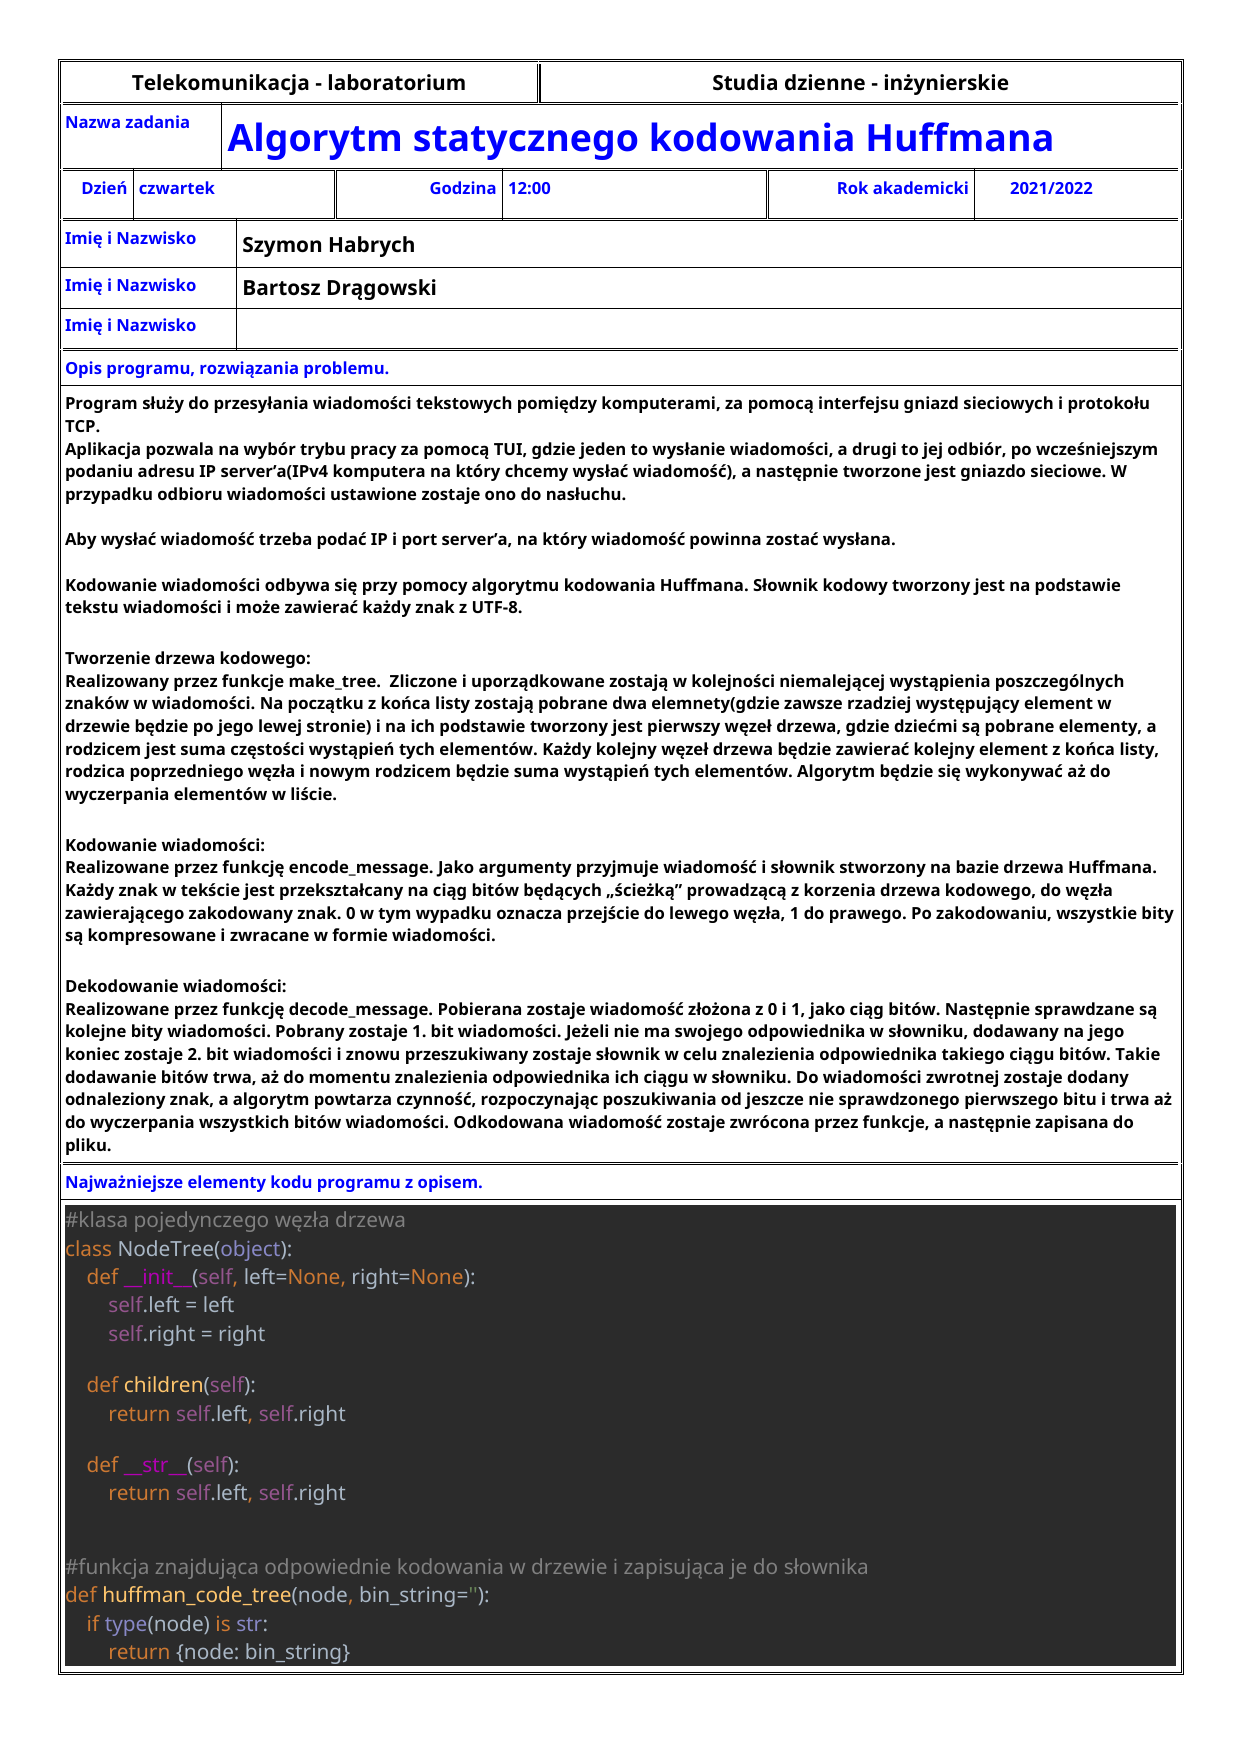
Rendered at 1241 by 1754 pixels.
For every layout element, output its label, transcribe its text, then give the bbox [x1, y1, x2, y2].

table_cell Bartosz Drągowski [237, 268, 1181, 308]
table_cell Rok akademicki [769, 171, 974, 217]
table_cell Program służy do przesyłania wiadomości tekstowych pomiędzy komputerami, za pomocą interfejsu gniazd sieciowych i protokołu TCP. Aplikacja pozwala na wybór trybu pracy za pomocą TUI, gdzie jeden to wysłanie wiadomości, a drugi to jej odbiór, po wcześniejszym podaniu adresu IP server’a(IPv4 komputera na który chcemy wysłać wiadomość), a następnie tworzone jest gniazdo sieciowe. W przypadku odbioru wiadomości ustawione zostaje ono do nasłuchu. Aby wysłać wiadomość trzeba podać IP i port server’a, na który wiadomość powinna zostać wysłana. Kodowanie wiadomości odbywa się przy pomocy algorytmu kodowania Huffmana. Słownik kodowy tworzony jest na podstawie tekstu wiadomości i może zawierać każdy znak z UTF-8. Tworzenie drzewa kodowego: Realizowany przez funkcje make_tree. Zliczone i uporządkowane zostają w kolejności niemalejącej wystąpienia poszczególnych znaków w wiadomości. Na początku z końca listy zostają pobrane dwa elemnety(gdzie zawsze rzadziej występujący element w drzewie będzie po jego lewej stronie) i na ich podstawie tworzony jest pierwszy węzeł drzewa, gdzie dziećmi są pobrane elementy, a rodzicem jest suma częstości wystąpień tych elementów. Każdy kolejny węzeł drzewa będzie zawierać kolejny element z końca listy, rodzica poprzedniego węzła i nowym rodzicem będzie suma wystąpień tych elementów. Algorytm będzie się wykonywać aż do wyczerpania elementów w liście. Kodowanie wiadomości: Realizowane przez funkcję encode_message. Jako argumenty przyjmuje wiadomość i słownik stworzony na bazie drzewa Huffmana. Każdy znak w tekście jest przekształcany na ciąg bitów będących „ścieżką” prowadzącą z korzenia drzewa kodowego, do węzła zawierającego zakodowany znak. 0 w tym wypadku oznacza przejście do lewego węzła, 1 do prawego. Po zakodowaniu, wszystkie bity są kompresowane i zwracane w formie wiadomości. Dekodowanie wiadomości: Realizowane przez funkcję decode_message. Pobierana zostaje wiadomość złożona z 0 i 1, jako ciąg bitów. Następnie sprawdzane są kolejne bity wiadomości. Pobrany zostaje 1. bit wiadomości. Jeżeli nie ma swojego odpowiednika w słowniku, dodawany na jego koniec zostaje 2. bit wiadomości i znowu przeszukiwany zostaje słownik w celu znalezienia odpowiednika takiego ciągu bitów. Takie dodawanie bitów trwa, aż do momentu znalezienia odpowiednika ich ciągu w słowniku. Do wiadomości zwrotnej zostaje dodany odnaleziony znak, a algorytm powtarza czynność, rozpoczynając poszukiwania od jeszcze nie sprawdzonego pierwszego bitu i trwa aż do wyczerpania wszystkich bitów wiadomości. Odkodowana wiadomość zostaje zwrócona przez funkcje, a następnie zapisana do pliku. [61, 386, 1181, 1162]
table_cell Nazwa zadania [59, 102, 221, 168]
table_cell Imię i Nazwisko [61, 218, 236, 267]
table_cell czwartek [134, 171, 334, 217]
table_cell Imię i Nazwisko [61, 309, 236, 348]
table_header Telekomunikacja - laboratorium [59, 60, 539, 102]
table_cell Dzień [61, 168, 133, 217]
table_cell 12:00 [503, 171, 766, 217]
table_cell Algorytm statycznego kodowania Huffmana [222, 102, 1182, 168]
table_cell Szymon Habrych [237, 218, 1181, 267]
table_cell 2021/2022 [975, 168, 1181, 217]
table_cell #klasa pojedynczego węzła drzewa class NodeTree(object): def __init__(self, left=None, right=None): self.left = left self.right = right def children(self): return self.left, self.right def __str__(self): return self.left, self.right #funkcja znajdująca odpowiednie kodowania w drzewie i zapisująca je do słownika def huffman_code_tree(node, bin_string=''): if type(node) is str: return {node: bin_string} [61, 1200, 1181, 1672]
table_cell [237, 309, 1181, 348]
table_cell Godzina [337, 171, 502, 217]
table_cell Najważniejsze elementy kodu programu z opisem. [61, 1162, 1181, 1199]
table_cell Opis programu, rozwiązania problemu. [59, 348, 1182, 385]
table_cell Imię i Nazwisko [61, 268, 236, 308]
table_header Studia dzienne - inżynierskie [539, 62, 1181, 102]
